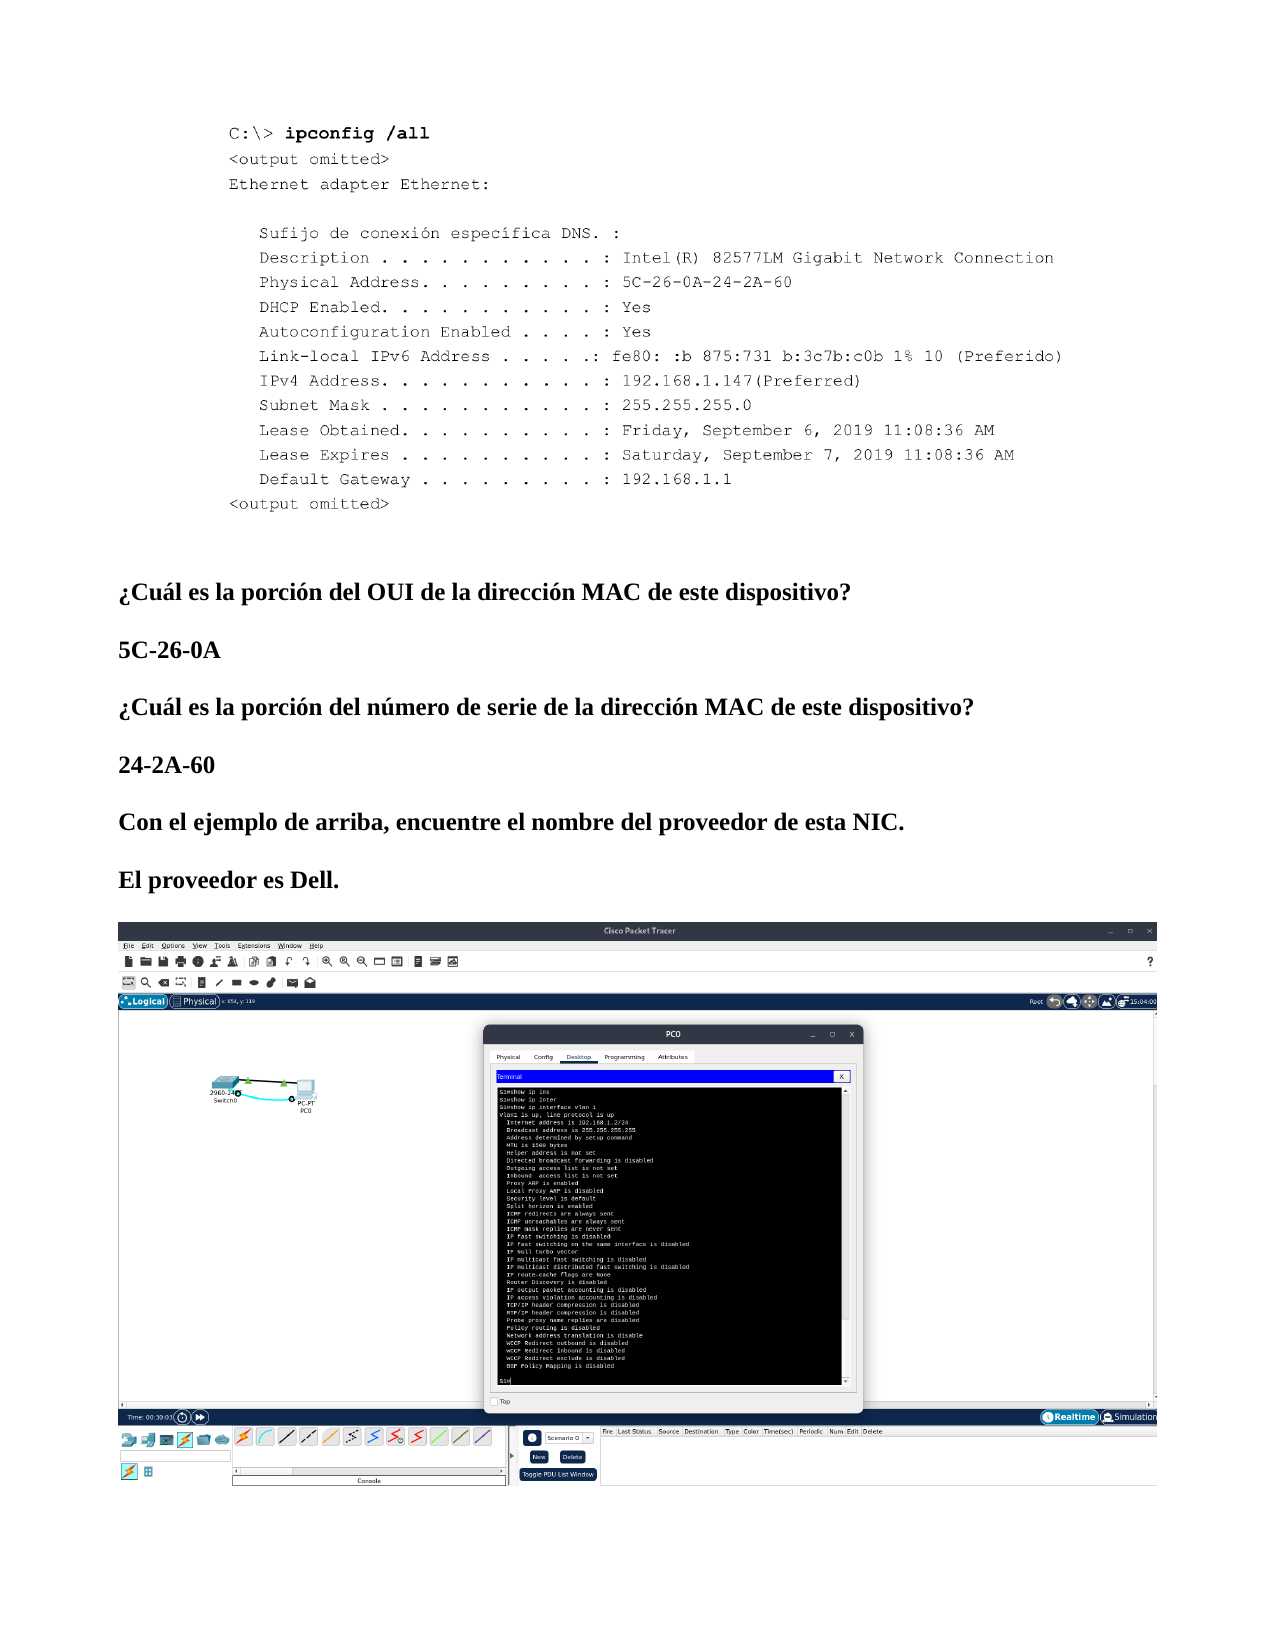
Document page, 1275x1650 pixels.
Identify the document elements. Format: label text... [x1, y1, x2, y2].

picture [118, 922, 1157, 1486]
picture [156, 999, 164, 1004]
text El proveedor es Dell. [118, 865, 1157, 894]
picture [118, 118, 1157, 520]
text 24-2A-60 [118, 750, 1157, 779]
text ¿Cuál es la porción del OUI de la dirección MAC de este dispositivo? [118, 577, 1157, 606]
picture [142, 999, 153, 1005]
text Con el ejemplo de arriba, encuentre el nombre del proveedor de esta NIC. [118, 807, 1157, 836]
text 5C-26-0A [118, 635, 1157, 664]
text ¿Cuál es la porción del número de serie de la dirección MAC de este dispositivo? [118, 692, 1157, 721]
